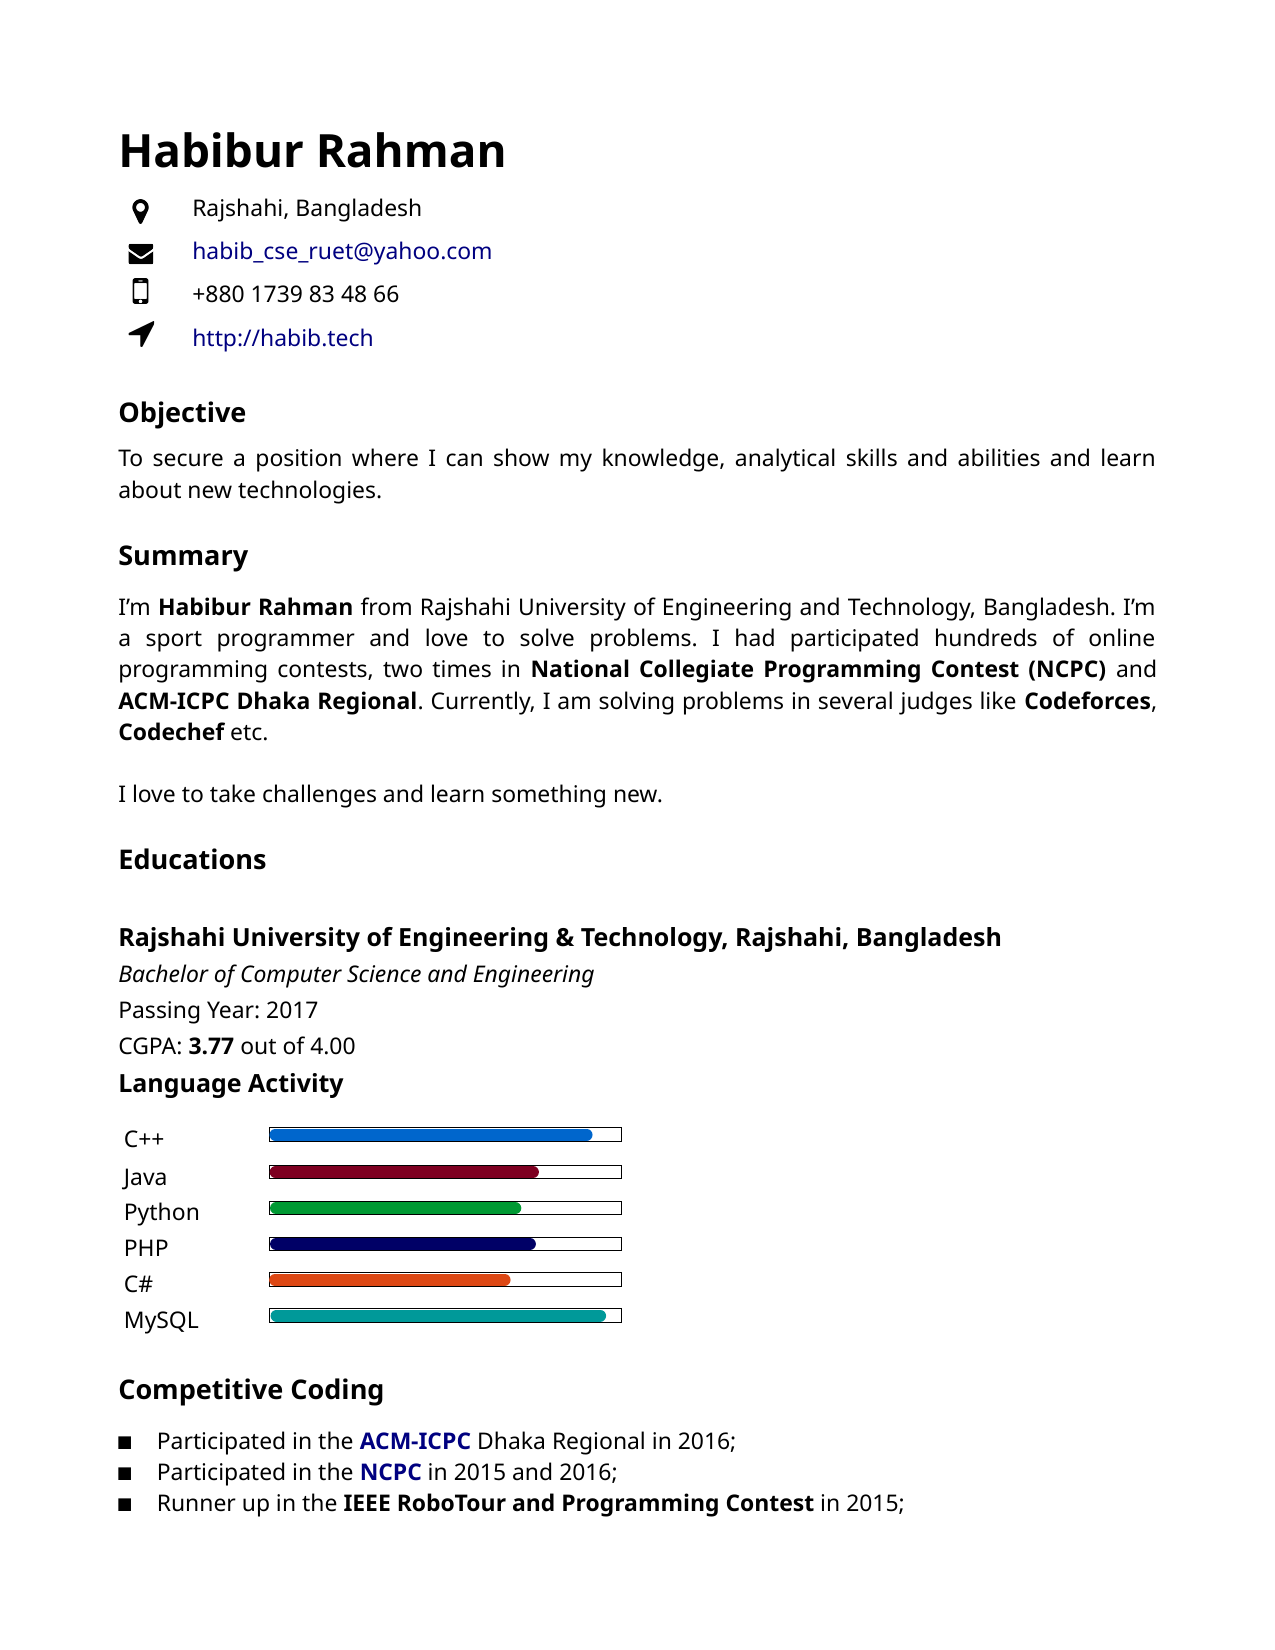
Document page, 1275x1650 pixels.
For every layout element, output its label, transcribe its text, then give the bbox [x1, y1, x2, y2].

table_cell C# [124, 1268, 264, 1304]
text Language Activity [118, 1066, 1157, 1100]
text habib_cse_ruet@yahoo.com [192, 235, 1157, 267]
text Summary [118, 537, 1157, 574]
table_header C++ [124, 1123, 264, 1160]
picture [128, 242, 154, 267]
table_cell [264, 1196, 1155, 1232]
table_cell [264, 1232, 1155, 1268]
text I love to take challenges and learn something new. [118, 778, 1157, 809]
list Participated in the NCPC in 2015 and 2016; [118, 1456, 1157, 1487]
table_cell [264, 1160, 1155, 1196]
table_cell MySQL [124, 1304, 264, 1339]
text Competitive Coding [118, 1371, 1157, 1408]
list Participated in the ACM-ICPC Dhaka Regional in 2016; [118, 1425, 1157, 1456]
table_cell Python [124, 1196, 264, 1232]
table_header [264, 1123, 1155, 1160]
picture [128, 321, 155, 347]
table_cell [264, 1268, 1155, 1304]
text Passing Year: 2017 [118, 994, 1157, 1026]
text http://habib.tech [192, 322, 1157, 353]
text Rajshahi, Bangladesh [192, 192, 1157, 223]
text I’m Habibur Rahman from Rajshahi University of Engineering and Technology, Bangladesh. I’m a sport programmer and love to solve problems. I had participated hundreds of online programming contests, two times in National Collegiate Programming Contest (NCPC) and ACM-ICPC Dhaka Regional. Currently, I am solving problems in several judges like Codeforces, Codechef etc. [118, 591, 1157, 747]
table_cell Java [124, 1160, 264, 1196]
text CGPA: 3.77 out of 4.00 [118, 1030, 1157, 1061]
text Objective [118, 394, 1157, 431]
picture [128, 199, 153, 224]
text Habibur Rahman [118, 118, 1157, 181]
picture [127, 278, 154, 304]
table_cell PHP [124, 1232, 264, 1268]
text Bachelor of Computer Science and Engineering [118, 958, 1157, 989]
table_cell [264, 1304, 1155, 1339]
text Rajshahi University of Engineering & Technology, Rajshahi, Bangladesh [118, 919, 1166, 953]
text To secure a position where I can show my knowledge, analytical skills and abilities and learn about new technologies. [118, 442, 1157, 505]
text +880 1739 83 48 66 [192, 278, 1157, 310]
list Runner up in the IEEE RoboTour and Programming Contest in 2015; [118, 1487, 1157, 1518]
text Educations [118, 841, 1157, 878]
